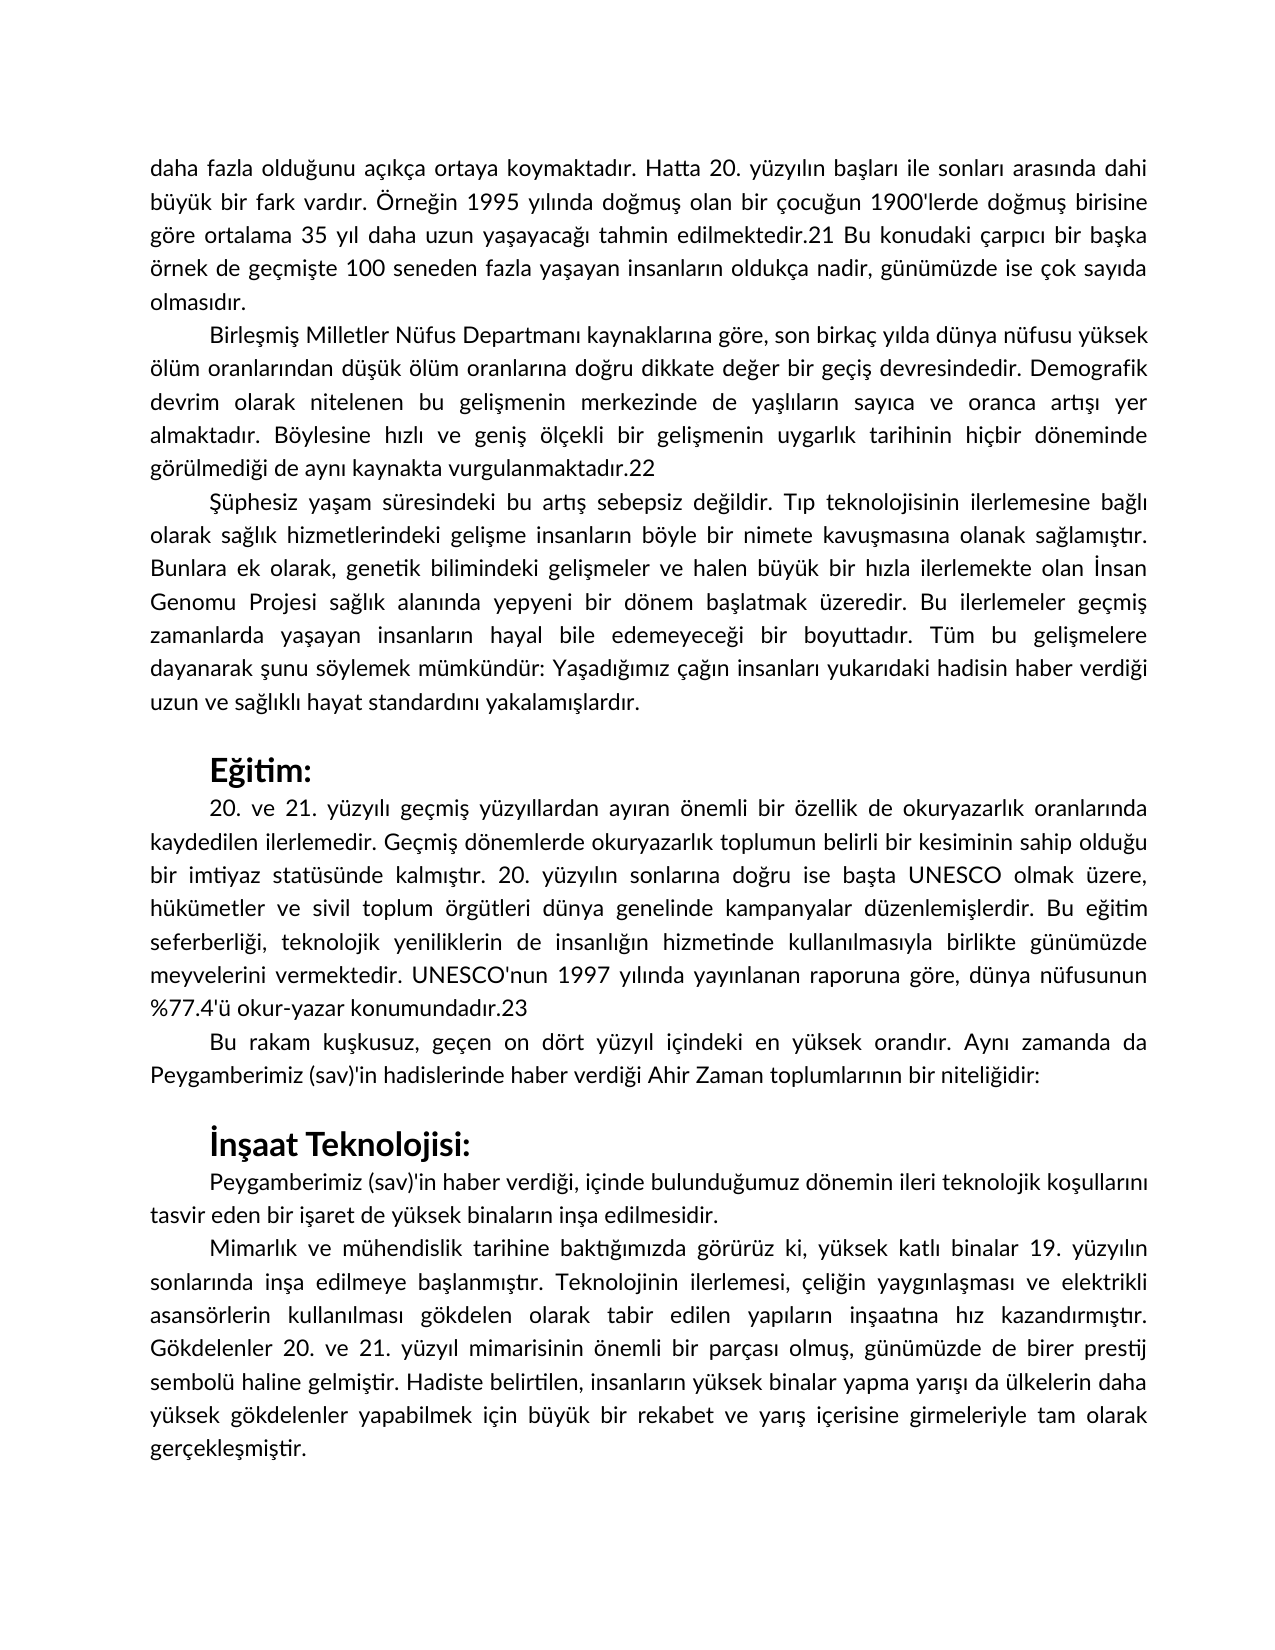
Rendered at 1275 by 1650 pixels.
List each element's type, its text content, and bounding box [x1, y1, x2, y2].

text Mimarlık ve mühendislik tarihine baktığımızda görürüz ki, yüksek katlı binalar 19. yüzyılın sonlarında inşa edilmeye başlanmıştır. Teknolojinin ilerlemesi, çeliğin yaygınlaşması ve elektrikli asansörlerin kullanılması gökdelen olarak tabir edilen yapıların inşaatına hız kazandırmıştır. Gökdelenler 20. ve 21. yüzyıl mimarisinin önemli bir parçası olmuş, günümüzde de birer prestij sembolü haline gelmiştir. Hadiste belirtilen, insanların yüksek binalar yapma yarışı da ülkelerin daha yüksek gökdelenler yapabilmek için büyük bir rekabet ve yarış içerisine girmeleriyle tam olarak gerçekleşmiştir. [150, 1230, 1149, 1463]
subtitle İnşaat Teknolojisi: [209, 1123, 1149, 1163]
text daha fazla olduğunu açıkça ortaya koymaktadır. Hatta 20. yüzyılın başları ile sonları arasında dahi büyük bir fark vardır. Örneğin 1995 yılında doğmuş olan bir çocuğun 1900'lerde doğmuş birisine göre ortalama 35 yıl daha uzun yaşayacağı tahmin edilmektedir.21 Bu konudaki çarpıcı bir başka örnek de geçmişte 100 seneden fazla yaşayan insanların oldukça nadir, günümüzde ise çok sayıda olmasıdır. [150, 150, 1149, 317]
text Birleşmiş Milletler Nüfus Departmanı kaynaklarına göre, son birkaç yılda dünya nüfusu yüksek ölüm oranlarından düşük ölüm oranlarına doğru dikkate değer bir geçiş devresindedir. Demografik devrim olarak nitelenen bu gelişmenin merkezinde de yaşlıların sayıca ve oranca artışı yer almaktadır. Böylesine hızlı ve geniş ölçekli bir gelişmenin uygarlık tarihinin hiçbir döneminde görülmediği de aynı kaynakta vurgulanmaktadır.22 [150, 317, 1149, 483]
text Şüphesiz yaşam süresindeki bu artış sebepsiz değildir. Tıp teknolojisinin ilerlemesine bağlı olarak sağlık hizmetlerindeki gelişme insanların böyle bir nimete kavuşmasına olanak sağlamıştır. Bunlara ek olarak, genetik bilimindeki gelişmeler ve halen büyük bir hızla ilerlemekte olan İnsan Genomu Projesi sağlık alanında yepyeni bir dönem başlatmak üzeredir. Bu ilerlemeler geçmiş zamanlarda yaşayan insanların hayal bile edemeyeceği bir boyuttadır. Tüm bu gelişmelere dayanarak şunu söylemek mümkündür: Yaşadığımız çağın insanları yukarıdaki hadisin haber verdiği uzun ve sağlıklı hayat standardını yakalamışlardır. [150, 483, 1149, 717]
subtitle Eğitim: [209, 750, 1149, 790]
text Peygamberimiz (sav)'in haber verdiği, içinde bulunduğumuz dönemin ileri teknolojik koşullarını tasvir eden bir işaret de yüksek binaların inşa edilmesidir. [150, 1163, 1149, 1230]
text 20. ve 21. yüzyılı geçmiş yüzyıllardan ayıran önemli bir özellik de okuryazarlık oranlarında kaydedilen ilerlemedir. Geçmiş dönemlerde okuryazarlık toplumun belirli bir kesiminin sahip olduğu bir imtiyaz statüsünde kalmıştır. 20. yüzyılın sonlarına doğru ise başta UNESCO olmak üzere, hükümetler ve sivil toplum örgütleri dünya genelinde kampanyalar düzenlemişlerdir. Bu eğitim seferberliği, teknolojik yeniliklerin de insanlığın hizmetinde kullanılmasıyla birlikte günümüzde meyvelerini vermektedir. UNESCO'nun 1997 yılında yayınlanan raporuna göre, dünya nüfusunun %77.4'ü okur-yazar konumundadır.23 [150, 790, 1149, 1023]
text Bu rakam kuşkusuz, geçen on dört yüzyıl içindeki en yüksek orandır. Aynı zamanda da Peygamberimiz (sav)'in hadislerinde haber verdiği Ahir Zaman toplumlarının bir niteliğidir: [150, 1023, 1149, 1090]
